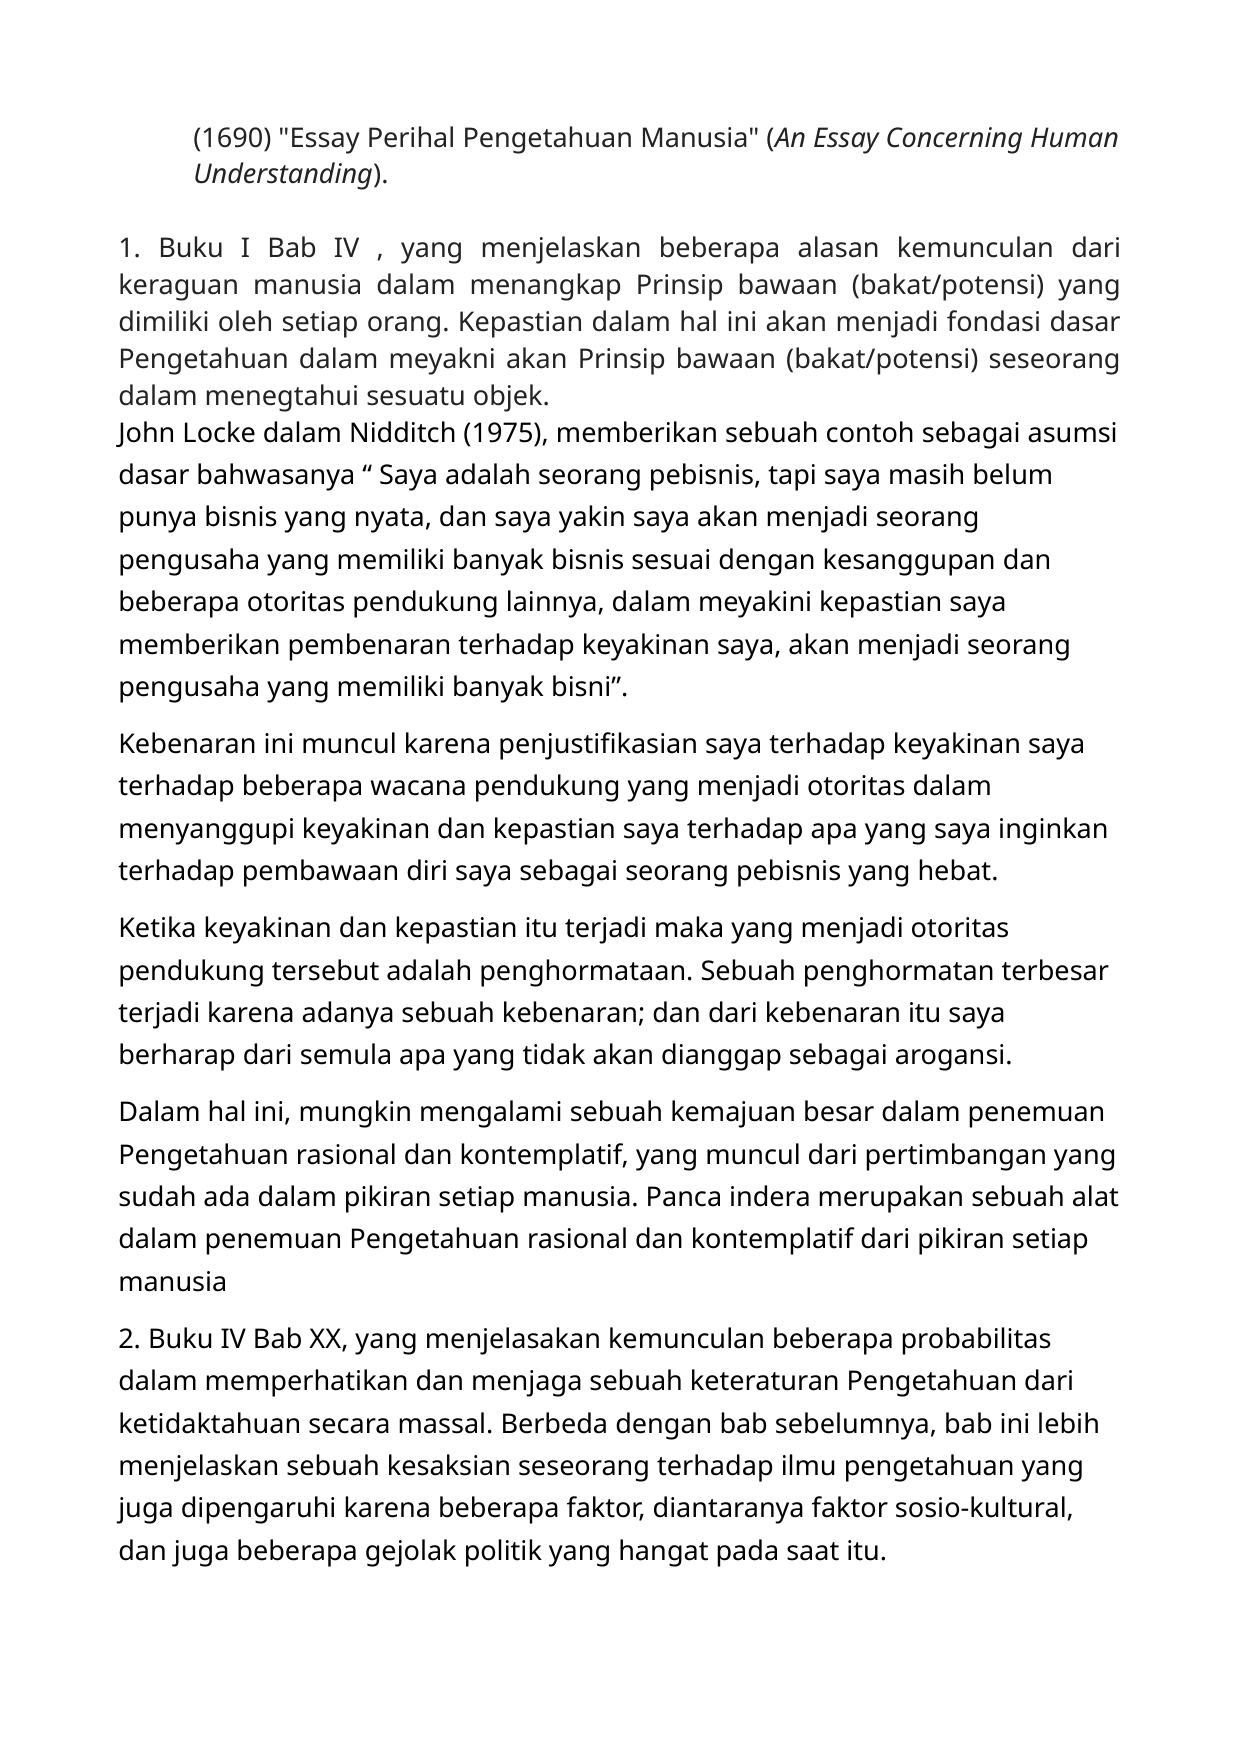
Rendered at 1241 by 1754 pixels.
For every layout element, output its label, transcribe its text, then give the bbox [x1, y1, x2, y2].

text Ketika keyakinan dan kepastian itu terjadi maka yang menjadi otoritas pendukung tersebut adalah penghormataan. Sebuah penghormatan terbesar terjadi karena adanya sebuah kebenaran; dan dari kebenaran itu saya berharap dari semula apa yang tidak akan dianggap sebagai arogansi. [118, 909, 1122, 1073]
text Kebenaran ini muncul karena penjustifikasian saya terhadap keyakinan saya terhadap beberapa wacana pendukung yang menjadi otoritas dalam menyanggupi keyakinan dan kepastian saya terhadap apa yang saya inginkan terhadap pembawaan diri saya sebagai seorang pebisnis yang hebat. [118, 724, 1122, 888]
list (1690) "Essay Perihal Pengetahuan Manusia" (An Essay Concerning Human Understanding). [193, 118, 1122, 192]
text John Locke dalam Nidditch (1975), memberikan sebuah contoh sebagai asumsi dasar bahwasanya “ Saya adalah seorang pebisnis, tapi saya masih belum punya bisnis yang nyata, dan saya yakin saya akan menjadi seorang pengusaha yang memiliki banyak bisnis sesuai dengan kesanggupan dan beberapa otoritas pendukung lainnya, dalam meyakini kepastian saya memberikan pembenaran terhadap keyakinan saya, akan menjadi seorang pengusaha yang memiliki banyak bisni”. [118, 413, 1122, 704]
text 2. Buku IV Bab XX, yang menjelasakan kemunculan beberapa probabilitas dalam memperhatikan dan menjaga sebuah keteraturan Pengetahuan dari ketidaktahuan secara massal. Berbeda dengan bab sebelumnya, bab ini lebih menjelaskan sebuah kesaksian seseorang terhadap ilmu pengetahuan yang juga dipengaruhi karena beberapa faktor, diantaranya faktor sosio-kultural, dan juga beberapa gejolak politik yang hangat pada saat itu. [118, 1319, 1122, 1568]
text 1. Buku I Bab IV , yang menjelaskan beberapa alasan kemunculan dari keraguan manusia dalam menangkap Prinsip bawaan (bakat/potensi) yang dimiliki oleh setiap orang. Kepastian dalam hal ini akan menjadi fondasi dasar Pengetahuan dalam meyakni akan Prinsip bawaan (bakat/potensi) seseorang dalam menegtahui sesuatu objek. [118, 229, 1122, 413]
text Dalam hal ini, mungkin mengalami sebuah kemajuan besar dalam penemuan Pengetahuan rasional dan kontemplatif, yang muncul dari pertimbangan yang sudah ada dalam pikiran setiap manusia. Panca indera merupakan sebuah alat dalam penemuan Pengetahuan rasional dan kontemplatif dari pikiran setiap manusia [118, 1093, 1122, 1299]
